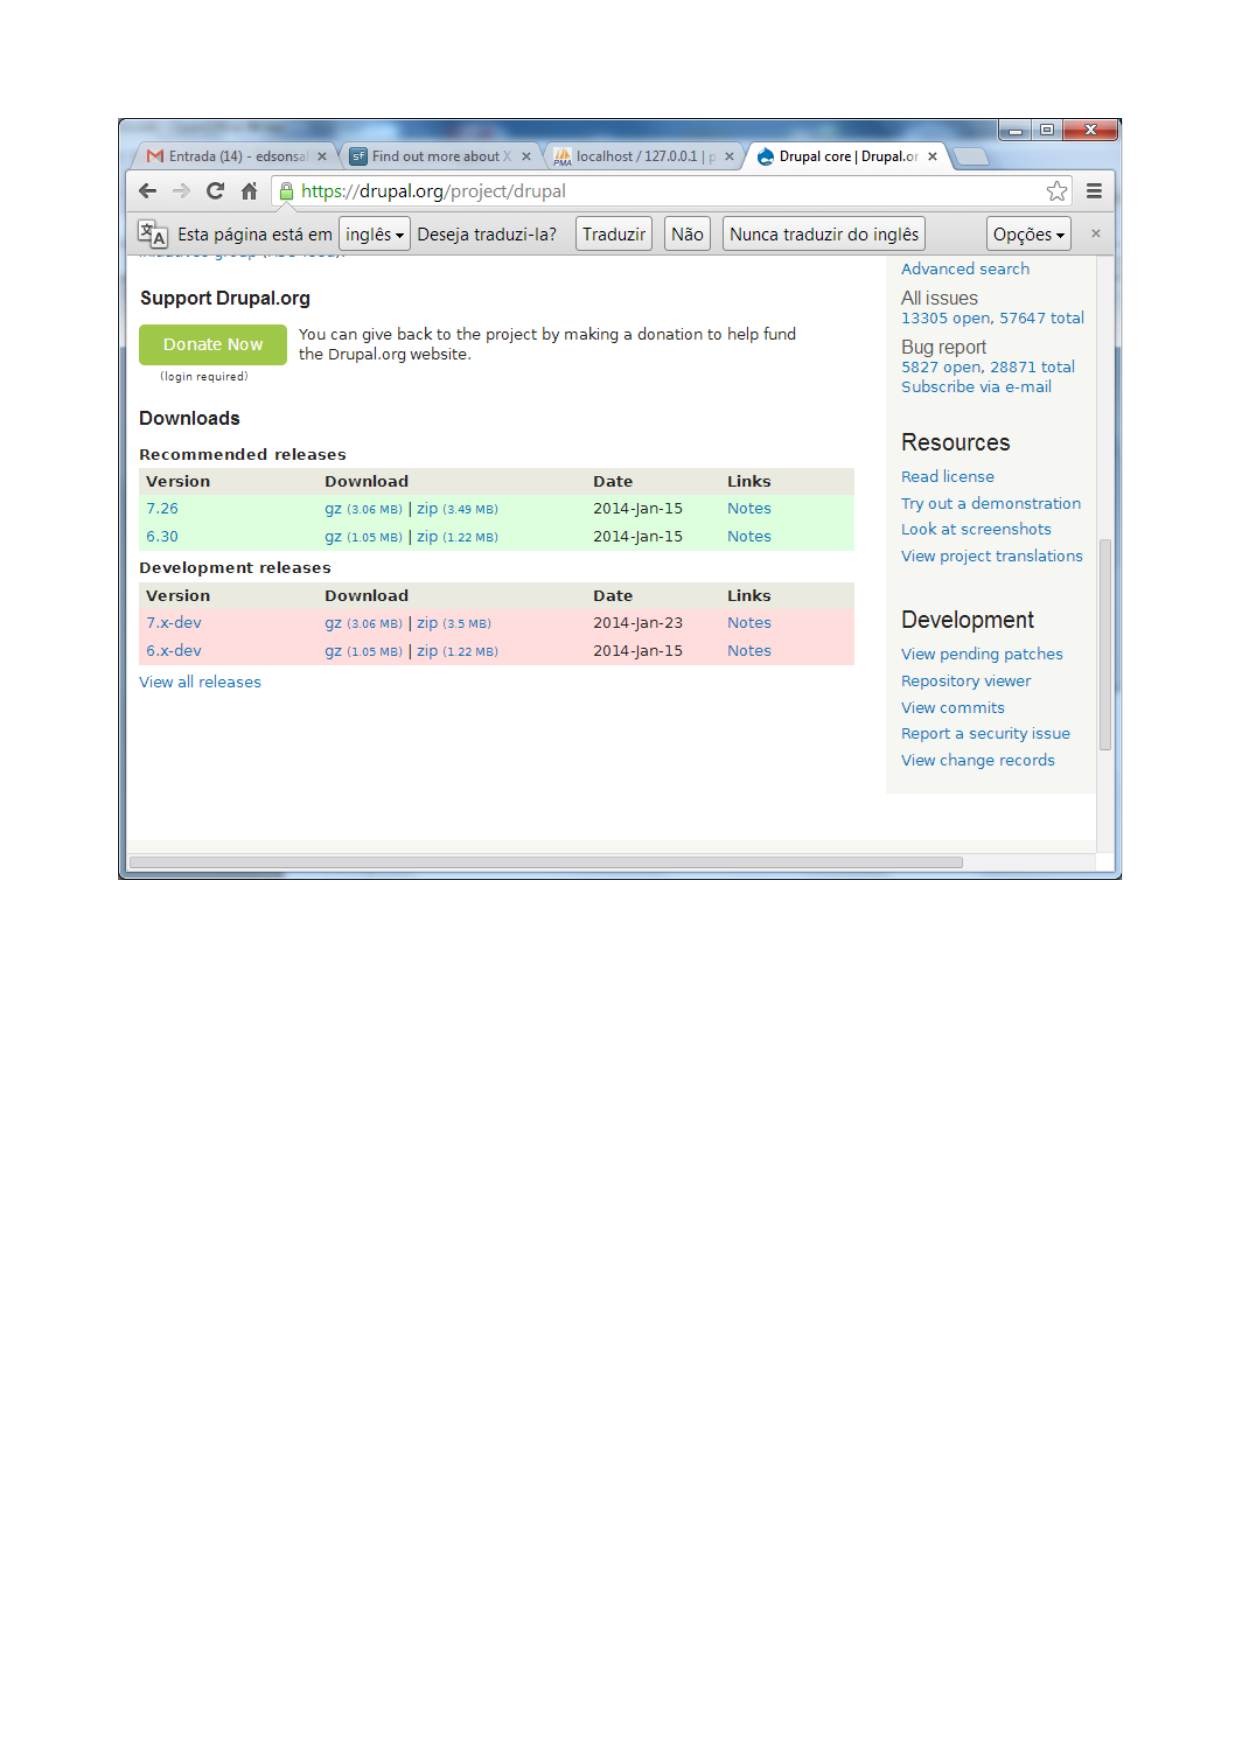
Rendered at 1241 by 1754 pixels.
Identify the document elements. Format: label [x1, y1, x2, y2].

picture [118, 118, 1123, 880]
